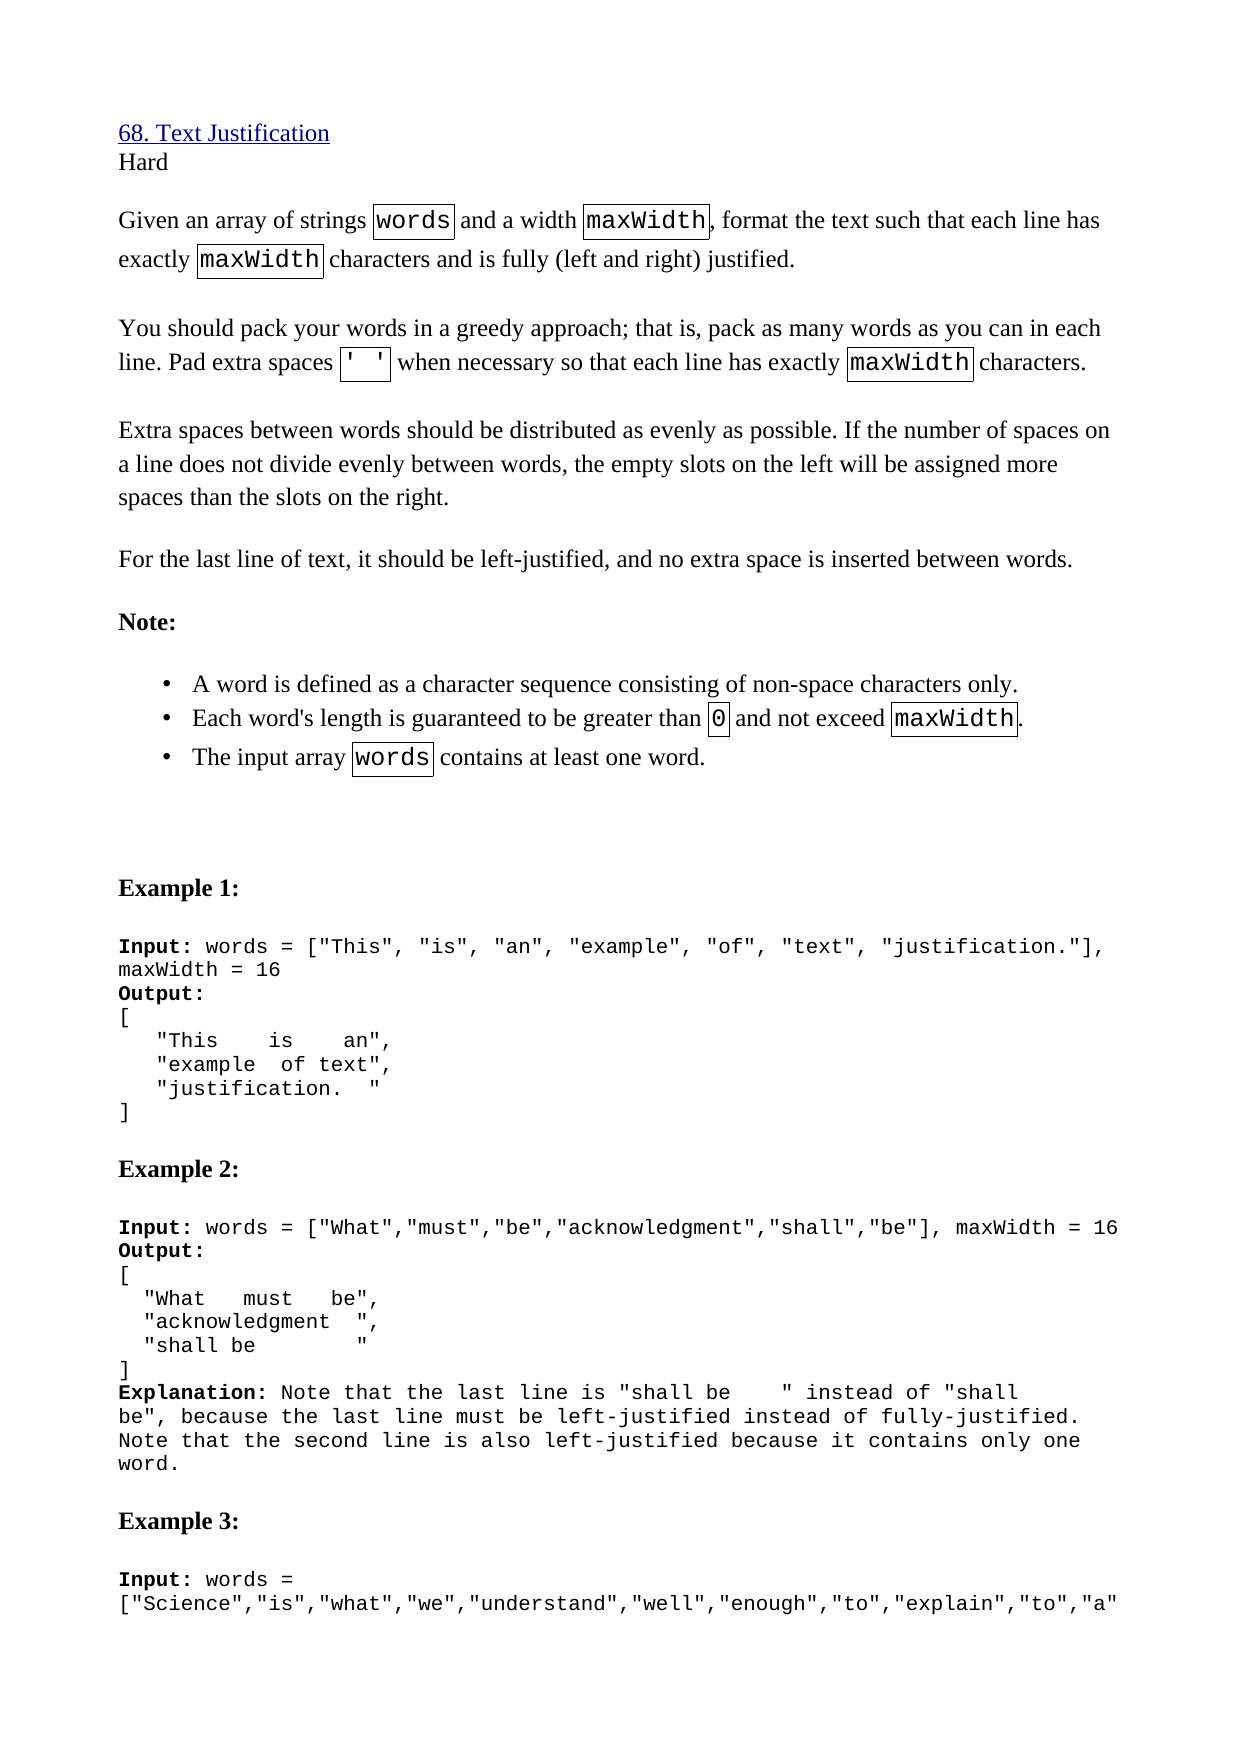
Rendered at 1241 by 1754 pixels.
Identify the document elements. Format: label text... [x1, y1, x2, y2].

text "acknowledgment ", [118, 1311, 1122, 1335]
text Output: [118, 1240, 1122, 1264]
text Note that the second line is also left-justified because it contains only one word. [118, 1429, 1122, 1477]
text [ [118, 1264, 1122, 1288]
list A word is defined as a character sequence consisting of non-space characters only. [162, 669, 1122, 698]
text Note: [118, 607, 1122, 635]
list Each word's length is guaranteed to be greater than 0 and not exceed maxWidth. [1018, 702, 1122, 737]
list Each word's length is guaranteed to be greater than 0 and not exceed maxWidth. [730, 702, 891, 737]
text Extra spaces between words should be distributed as evenly as possible. If the number of spaces on a line does not divide evenly between words, the empty slots on the left will be assigned more spaces than the slots on the right. [118, 416, 1122, 510]
text Input: words = ["What","must","be","acknowledgment","shall","be"], maxWidth = 16 [118, 1217, 1122, 1240]
text 68. Text Justification [118, 118, 1122, 147]
text Given an array of strings words and a width maxWidth, format the text such that each line has exactly maxWidth characters and is fully (left and right) justified. [118, 204, 1122, 278]
text Hard [118, 147, 1122, 176]
text For the last line of text, it should be left-justified, and no extra space is inserted between words. [118, 544, 1122, 573]
text Example 3: [118, 1506, 1122, 1535]
text [ [118, 1007, 1122, 1030]
text "shall be " [118, 1335, 1122, 1359]
text Input: words = ["Science","is","what","we","understand","well","enough","to","explain","to","a" [118, 1569, 1122, 1616]
text You should pack your words in a greedy approach; that is, pack as many words as you can in each line. Pad extra spaces ' ' when necessary so that each line has exactly maxWidth characters. [118, 313, 1122, 381]
list Each word's length is guaranteed to be greater than 0 and not exceed maxWidth. [892, 703, 1017, 736]
text "What must be", [118, 1288, 1122, 1311]
text ] [118, 1359, 1122, 1382]
text Example 1: [118, 873, 1122, 902]
list contains at least one word. [434, 742, 1122, 776]
list The input array [162, 742, 352, 776]
list words [353, 743, 433, 776]
text "This is an", [118, 1030, 1122, 1054]
text Input: words = ["This", "is", "an", "example", "of", "text", "justification."], maxWidth = 16 [118, 936, 1122, 983]
list Each word's length is guaranteed to be greater than 0 and not exceed maxWidth. [162, 702, 708, 737]
text Example 2: [118, 1154, 1122, 1183]
text Explanation: Note that the last line is "shall be " instead of "shall be", because the last line must be left-justified instead of fully-justified. [118, 1382, 1122, 1429]
text Output: [118, 983, 1122, 1007]
text ] [118, 1101, 1122, 1125]
text "example of text", [118, 1054, 1122, 1077]
text "justification. " [118, 1077, 1122, 1101]
